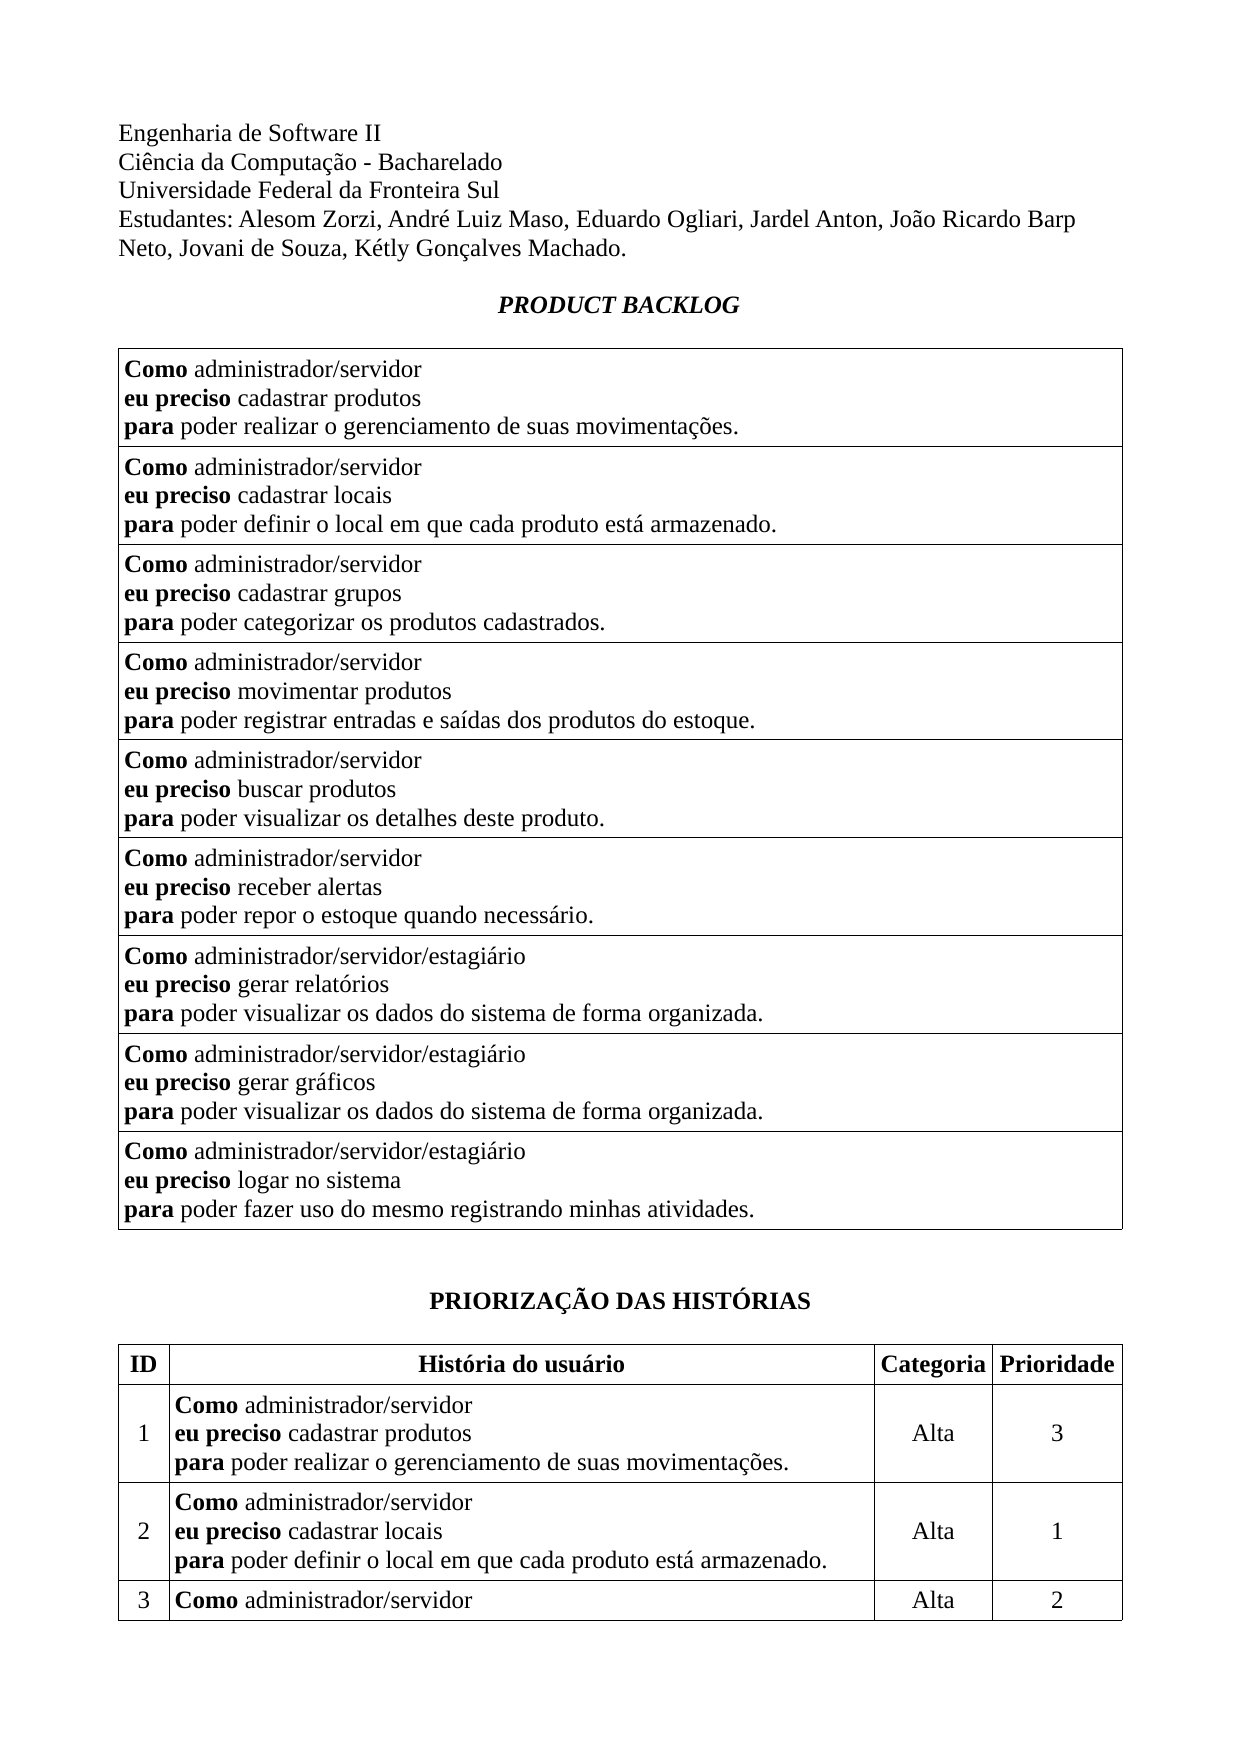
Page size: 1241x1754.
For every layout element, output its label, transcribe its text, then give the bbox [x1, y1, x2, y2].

table_cell 3 [119, 1581, 169, 1620]
table_cell 1 [119, 1385, 169, 1482]
text Estudantes: Alesom Zorzi, André Luiz Maso, Eduardo Ogliari, Jardel Anton, João Ricardo Barp Neto, Jovani de Souza, Kétly Gonçalves Machado. [118, 204, 1122, 262]
text Engenharia de Software II [118, 118, 1122, 147]
table_cell 2 [119, 1483, 169, 1579]
text PRODUCT BACKLOG [118, 291, 1122, 319]
table_cell Como administrador/servidor/estagiário eu preciso gerar gráficos para poder visualizar os dados do sistema de forma organizada. [119, 1034, 1122, 1131]
table_cell Como administrador/servidor/estagiário eu preciso logar no sistema para poder fazer uso do mesmo registrando minhas atividades. [119, 1132, 1122, 1228]
table_cell Como administrador/servidor eu preciso cadastrar produtos para poder realizar o gerenciamento de suas movimentações. [170, 1385, 874, 1482]
table_cell Como administrador/servidor eu preciso movimentar produtos para poder registrar entradas e saídas dos produtos do estoque. [119, 643, 1122, 739]
text Ciência da Computação - Bacharelado [118, 147, 1122, 176]
table_cell Alta [875, 1385, 992, 1482]
text Universidade Federal da Fronteira Sul [118, 176, 1122, 204]
table_header Como administrador/servidor eu preciso cadastrar produtos para poder realizar o gerenciamento de suas movimentações. [119, 349, 1122, 446]
table_cell Alta [875, 1483, 992, 1579]
table_cell 1 [993, 1483, 1122, 1579]
table_cell 2 [993, 1581, 1122, 1620]
table_cell Como administrador/servidor/estagiário eu preciso gerar relatórios para poder visualizar os dados do sistema de forma organizada. [119, 936, 1122, 1033]
table_cell 3 [993, 1385, 1122, 1482]
table_cell Como administrador/servidor eu preciso cadastrar locais para poder definir o local em que cada produto está armazenado. [119, 447, 1122, 544]
table_cell Como administrador/servidor eu preciso buscar produtos para poder visualizar os detalhes deste produto. [119, 740, 1122, 837]
text PRIORIZAÇÃO DAS HISTÓRIAS [118, 1286, 1122, 1315]
table_cell Como administrador/servidor eu preciso receber alertas para poder repor o estoque quando necessário. [119, 838, 1122, 935]
table_cell Alta [875, 1581, 992, 1620]
table_cell Como administrador/servidor [170, 1581, 874, 1620]
table_cell Como administrador/servidor eu preciso cadastrar locais para poder definir o local em que cada produto está armazenado. [170, 1483, 874, 1579]
table_header Categoria [875, 1345, 992, 1384]
table_header História do usuário [170, 1345, 874, 1384]
table_header Prioridade [993, 1345, 1122, 1384]
table_cell Como administrador/servidor eu preciso cadastrar grupos para poder categorizar os produtos cadastrados. [119, 545, 1122, 642]
table_header ID [119, 1345, 169, 1384]
